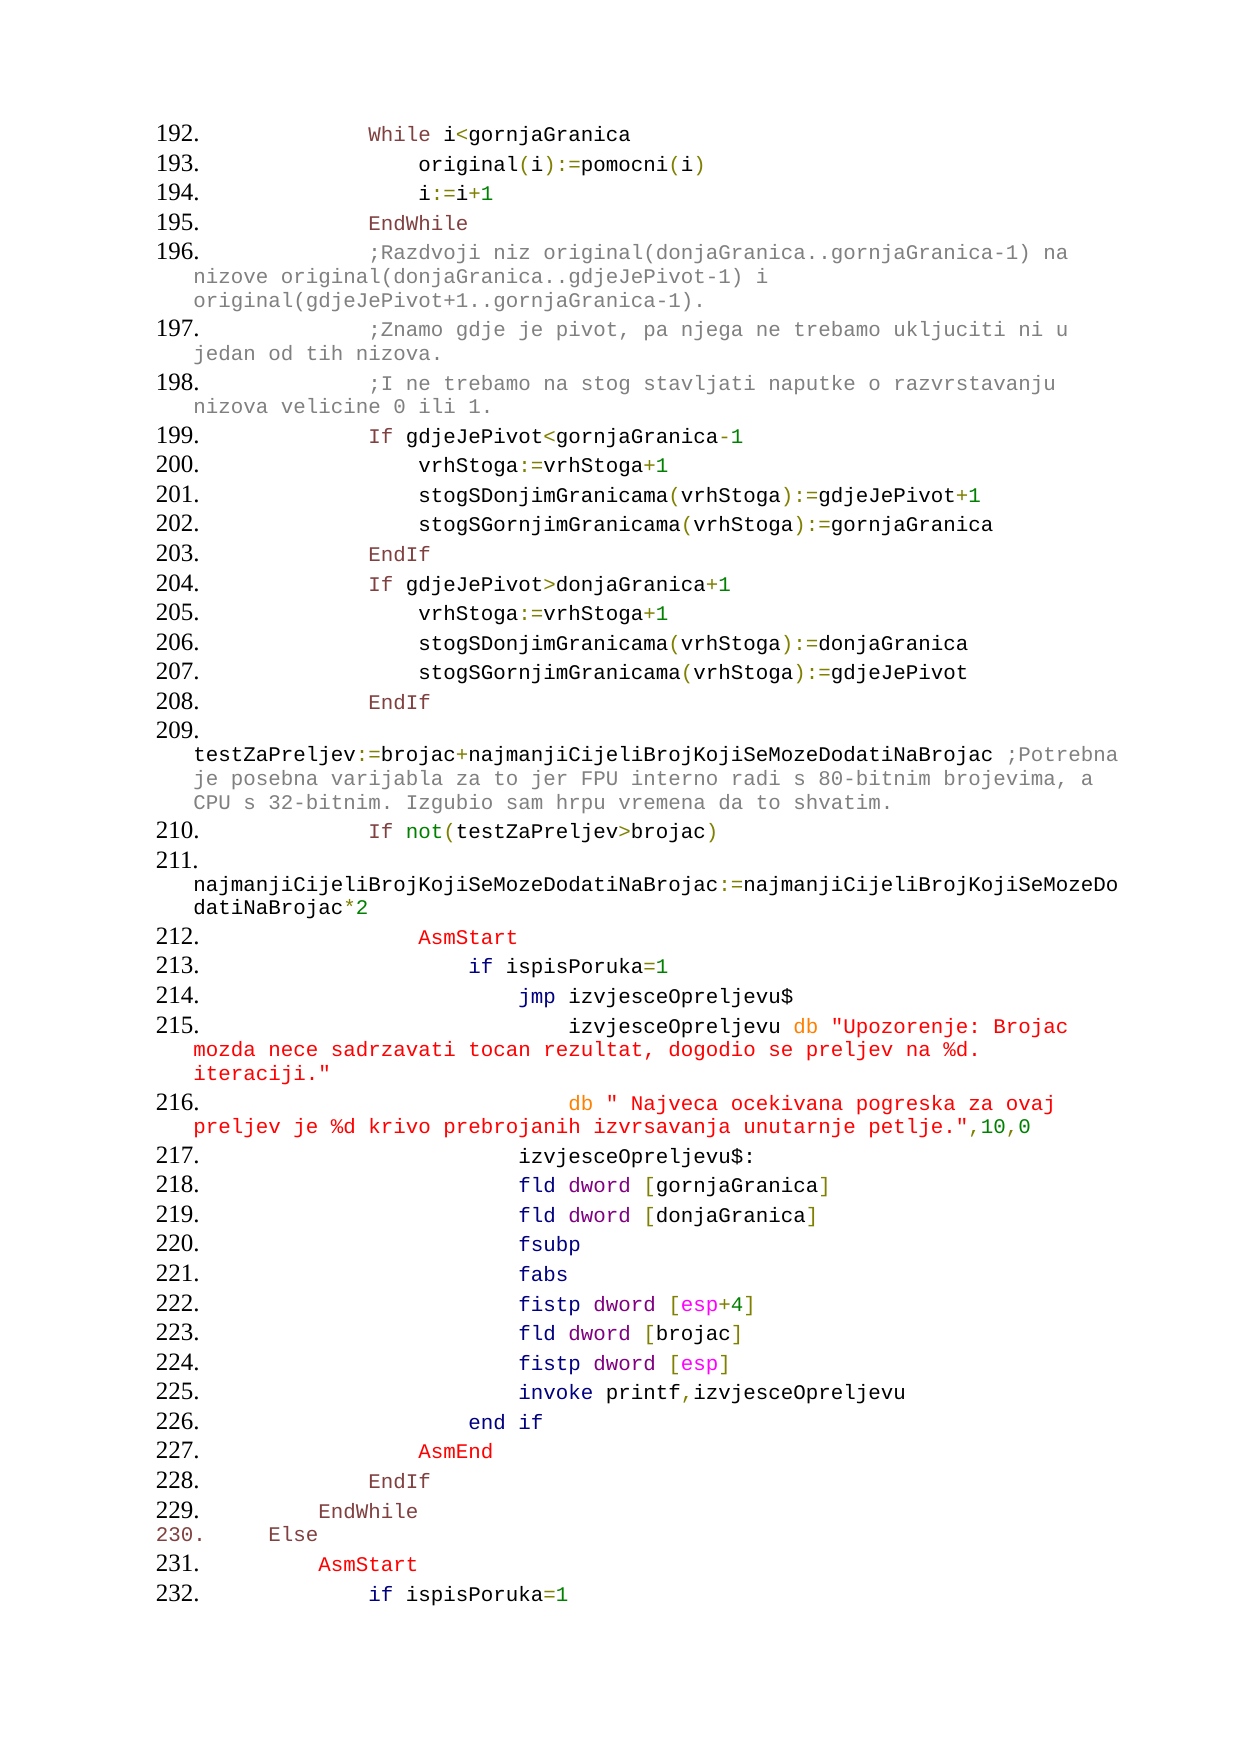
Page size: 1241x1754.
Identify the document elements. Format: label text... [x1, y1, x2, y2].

list stogSDonjimGranicama(vrhStoga):=gdjeJePivot+1 [156, 479, 1122, 508]
list EndWhile [156, 1495, 1122, 1524]
list original(i):=pomocni(i) [156, 148, 1122, 177]
list fsubp [156, 1228, 1122, 1258]
list jmp izvjesceOpreljevu$ [156, 980, 1122, 1010]
list db " Najveca ocekivana pogreska za ovaj preljev je %d krivo prebrojanih izvrsavanja unutarnje petlje.",10,0 [156, 1087, 1122, 1140]
list vrhStoga:=vrhStoga+1 [156, 449, 1122, 479]
list testZaPreljev:=brojac+najmanjiCijeliBrojKojiSeMozeDodatiNaBrojac ;Potrebna je posebna varijabla za to jer FPU interno radi s 80-bitnim brojevima, a CPU s 32-bitnim. Izgubio sam hrpu vremena da to shvatim. [156, 716, 1122, 815]
list invoke printf,izvjesceOpreljevu [156, 1376, 1122, 1406]
list AsmStart [156, 1548, 1122, 1578]
list EndIf [156, 686, 1122, 716]
list end if [156, 1406, 1122, 1436]
list if ispisPoruka=1 [156, 951, 1122, 980]
list vrhStoga:=vrhStoga+1 [156, 597, 1122, 627]
list EndWhile [156, 207, 1122, 236]
list EndIf [156, 1465, 1122, 1495]
list ;Razdvoji niz original(donjaGranica..gornjaGranica-1) na nizove original(donjaGranica..gdjeJePivot-1) i original(gdjeJePivot+1..gornjaGranica-1). [156, 236, 1122, 313]
list fistp dword [esp+4] [156, 1288, 1122, 1317]
list If not(testZaPreljev>brojac) [156, 815, 1122, 845]
list stogSGornjimGranicama(vrhStoga):=gdjeJePivot [156, 656, 1122, 686]
list AsmEnd [156, 1436, 1122, 1465]
list ;Znamo gdje je pivot, pa njega ne trebamo ukljuciti ni u jedan od tih nizova. [156, 313, 1122, 367]
list Else [156, 1524, 1122, 1548]
list izvjesceOpreljevu$: [156, 1140, 1122, 1169]
list fld dword [donjaGranica] [156, 1199, 1122, 1228]
list If gdjeJePivot>donjaGranica+1 [156, 568, 1122, 597]
list EndIf [156, 538, 1122, 568]
list fistp dword [esp] [156, 1347, 1122, 1376]
list if ispisPoruka=1 [156, 1578, 1122, 1607]
list ;I ne trebamo na stog stavljati naputke o razvrstavanju nizova velicine 0 ili 1. [156, 367, 1122, 420]
list fabs [156, 1258, 1122, 1288]
list stogSGornjimGranicama(vrhStoga):=gornjaGranica [156, 508, 1122, 538]
list najmanjiCijeliBrojKojiSeMozeDodatiNaBrojac:=najmanjiCijeliBrojKojiSeMozeDodatiNaBrojac*2 [156, 845, 1122, 921]
list fld dword [gornjaGranica] [156, 1169, 1122, 1199]
list While i<gornjaGranica [156, 118, 1122, 148]
list stogSDonjimGranicama(vrhStoga):=donjaGranica [156, 627, 1122, 656]
list i:=i+1 [156, 177, 1122, 207]
list AsmStart [156, 921, 1122, 951]
list izvjesceOpreljevu db "Upozorenje: Brojac mozda nece sadrzavati tocan rezultat, dogodio se preljev na %d. iteraciji." [156, 1010, 1122, 1087]
list fld dword [brojac] [156, 1317, 1122, 1347]
list If gdjeJePivot<gornjaGranica-1 [156, 420, 1122, 449]
